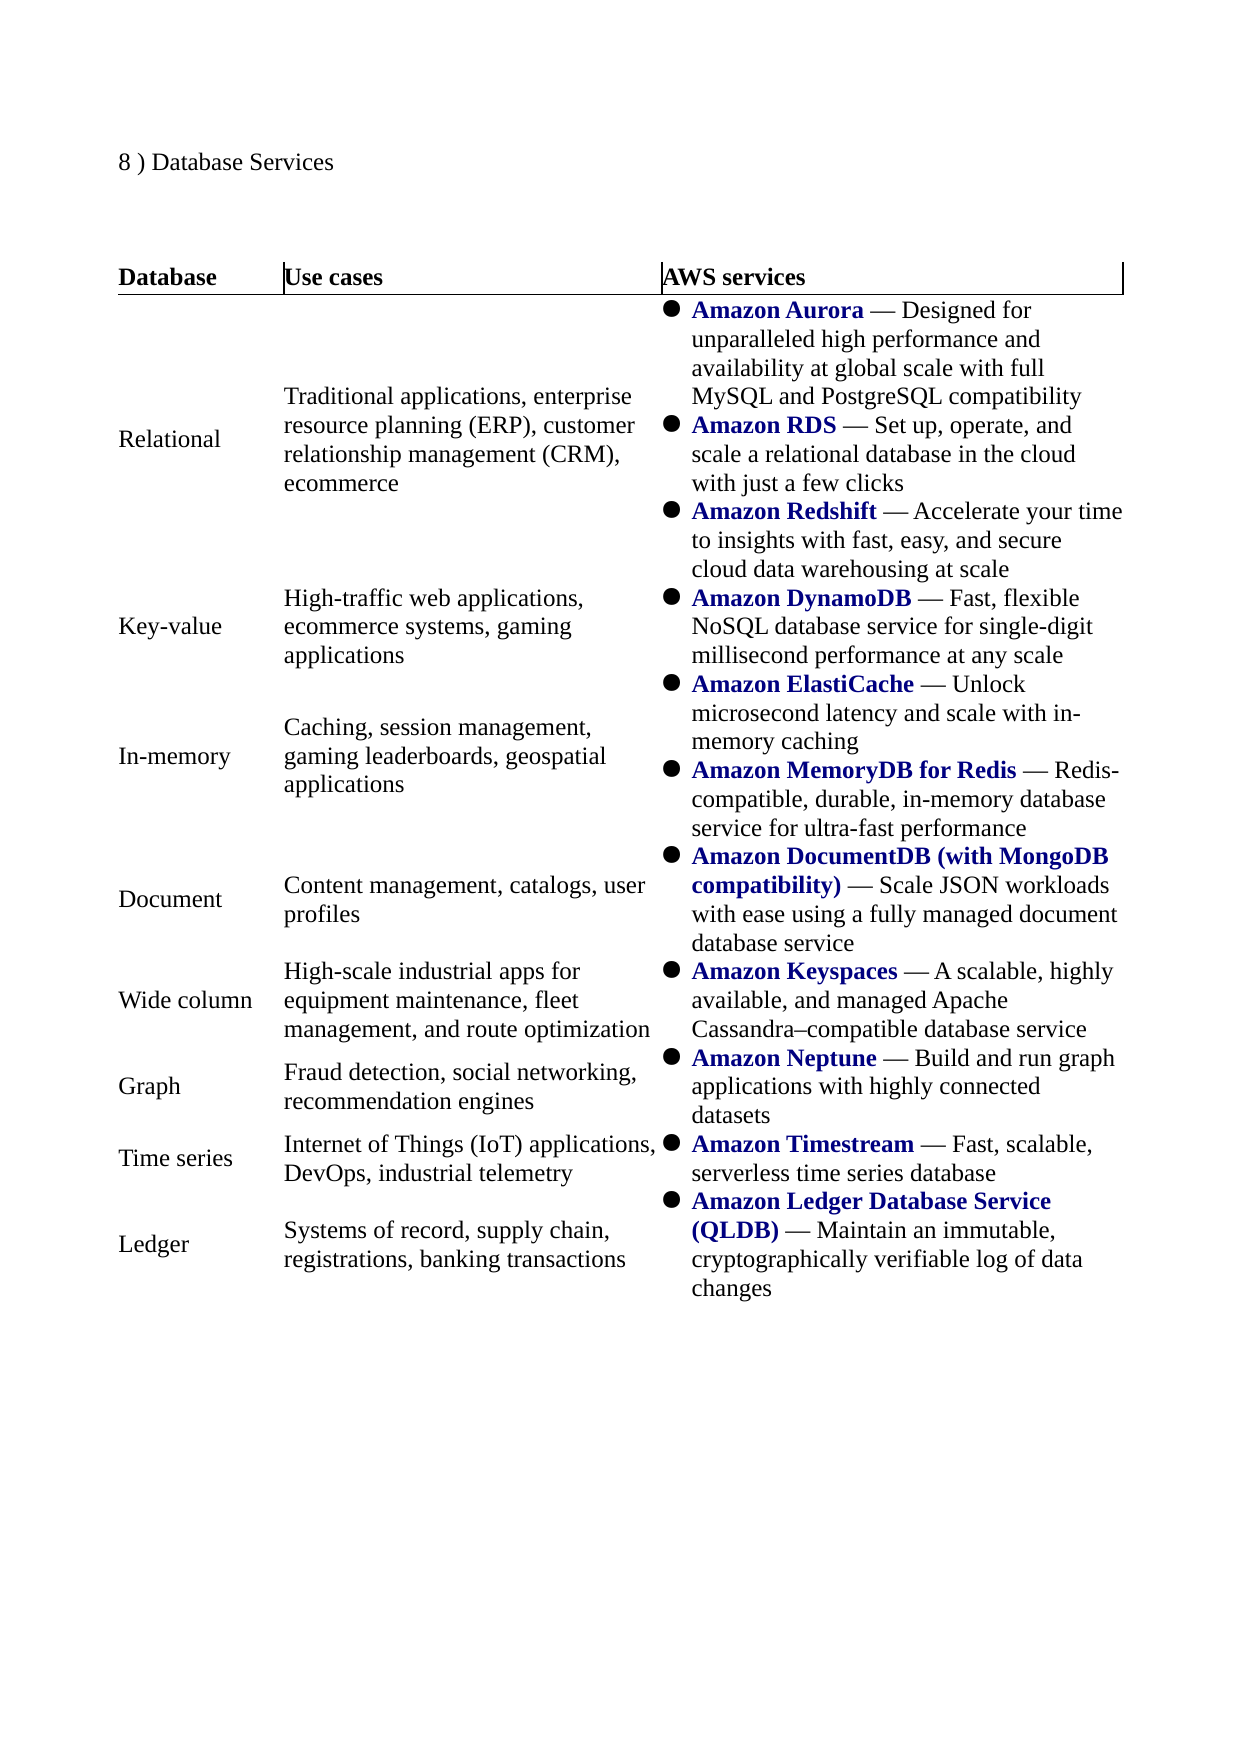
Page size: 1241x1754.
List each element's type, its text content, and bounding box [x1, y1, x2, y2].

table_cell Amazon DocumentDB (with MongoDB compatibility) — Scale JSON workloads with ease using a fully managed document database service [662, 841, 1123, 956]
table_cell Amazon DynamoDB — Fast, flexible NoSQL database service for single-digit millisecond performance at any scale [662, 583, 1123, 669]
table_cell Time series [118, 1129, 284, 1186]
table_header Use cases [285, 262, 661, 293]
table_cell Key-value [118, 583, 284, 669]
table_cell Amazon ElastiCache — Unlock microsecond latency and scale with in-memory caching Amazon MemoryDB for Redis — Redis-compatible, durable, in-memory database service for ultra-fast performance [662, 669, 1123, 841]
table_cell Amazon Ledger Database Service (QLDB) — Maintain an immutable, cryptographically verifiable log of data changes [662, 1186, 1123, 1301]
table_cell High-scale industrial apps for equipment maintenance, fleet management, and route optimization [284, 956, 662, 1043]
table_header AWS services [663, 262, 1122, 293]
table_cell High-traffic web applications, ecommerce systems, gaming applications [284, 583, 662, 669]
table_cell Content management, catalogs, user profiles [284, 841, 662, 956]
table_cell Systems of record, supply chain, registrations, banking transactions [284, 1186, 662, 1301]
table_cell Amazon Timestream — Fast, scalable, serverless time series database [662, 1129, 1123, 1186]
table_header Database [118, 262, 283, 293]
table_cell Amazon Aurora — Designed for unparalleled high performance and availability at global scale with full MySQL and PostgreSQL compatibility Amazon RDS — Set up, operate, and scale a relational database in the cloud with just a few clicks Amazon Redshift — Accelerate your time to insights with fast, easy, and secure cloud data warehousing at scale [662, 295, 1123, 583]
table_cell Internet of Things (IoT) applications, DevOps, industrial telemetry [284, 1129, 662, 1186]
text 8 ) Database Services [118, 147, 1122, 176]
table_cell Document [118, 841, 284, 956]
table_cell Caching, session management, gaming leaderboards, geospatial applications [284, 669, 662, 841]
table_cell Graph [118, 1043, 284, 1129]
table_cell Relational [118, 295, 284, 583]
table_cell Wide column [118, 956, 284, 1043]
table_cell Traditional applications, enterprise resource planning (ERP), customer relationship management (CRM), ecommerce [284, 295, 662, 583]
table_cell Ledger [118, 1186, 284, 1301]
table_cell Amazon Neptune — Build and run graph applications with highly connected datasets [662, 1043, 1123, 1129]
table_cell Fraud detection, social networking, recommendation engines [284, 1043, 662, 1129]
table_cell In-memory [118, 669, 284, 841]
table_cell Amazon Keyspaces — A scalable, highly available, and managed Apache Cassandra–compatible database service [662, 956, 1123, 1043]
